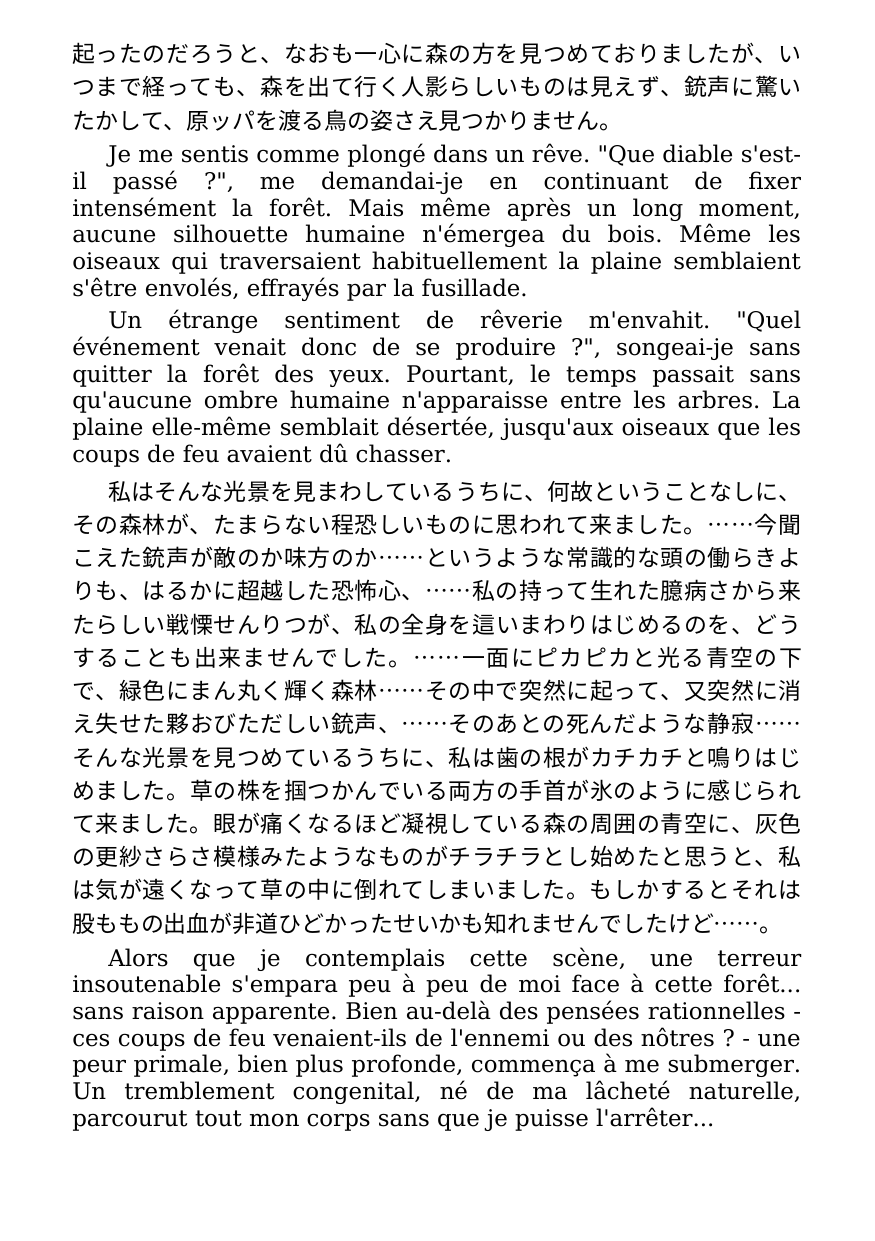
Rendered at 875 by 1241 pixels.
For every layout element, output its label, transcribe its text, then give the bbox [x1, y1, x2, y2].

text 私はそんな光景を見まわしているうちに、何故ということなしに、その森林が、たまらない程恐しいものに思われて来ました。……今聞こえた銃声が敵のか味方のか……というような常識的な頭の働らきよりも、はるかに超越した恐怖心、……私の持って生れた臆病さから来たらしい戦慄せんりつが、私の全身を這いまわりはじめるのを、どうすることも出来ませんでした。……一面にピカピカと光る青空の下で、緑色にまん丸く輝く森林……その中で突然に起って、又突然に消え失せた夥おびただしい銃声、……そのあとの死んだような静寂……そんな光景を見つめているうちに、私は歯の根がカチカチと鳴りはじめました。草の株を掴つかんでいる両方の手首が氷のように感じられて来ました。眼が痛くなるほど凝視している森の周囲の青空に、灰色の更紗さらさ模様みたようなものがチラチラとし始めたと思うと、私は気が遠くなって草の中に倒れてしまいました。もしかするとそれは股ももの出血が非道ひどかったせいかも知れませんでしたけど……。 [72, 473, 802, 939]
text Je me sentis comme plongé dans un rêve. "Que diable s'est-il passé ?", me demandai-je en continuant de fixer intensément la forêt. Mais même après un long moment, aucune silhouette humaine n'émergea du bois. Même les oiseaux qui traversaient habituellement la plaine semblaient s'être envolés, effrayés par la fusillade. [72, 142, 802, 302]
text Alors que je contemplais cette scène, une terreur insoutenable s'empara peu à peu de moi face à cette forêt... sans raison apparente. Bien au-delà des pensées rationnelles - ces coups de feu venaient-ils de l'ennemi ou des nôtres ? - une peur primale, bien plus profonde, commença à me submerger. Un tremblement congenital, né de ma lâcheté naturelle, parcourut tout mon corps sans que je puisse l'arrêter... [72, 945, 802, 1131]
text Un étrange sentiment de rêverie m'envahit. "Quel événement venait donc de se produire ?", songeai-je sans quitter la forêt des yeux. Pourtant, le temps passait sans qu'aucune ombre humaine n'apparaisse entre les arbres. La plaine elle-même semblait désertée, jusqu'aux oiseaux que les coups de feu avaient dû chasser. [72, 308, 802, 468]
text 起ったのだろうと、なおも一心に森の方を見つめておりましたが、いつまで経っても、森を出て行く人影らしいものは見えず、銃声に驚いたかして、原ッパを渡る鳥の姿さえ見つかりません。 [72, 36, 802, 136]
